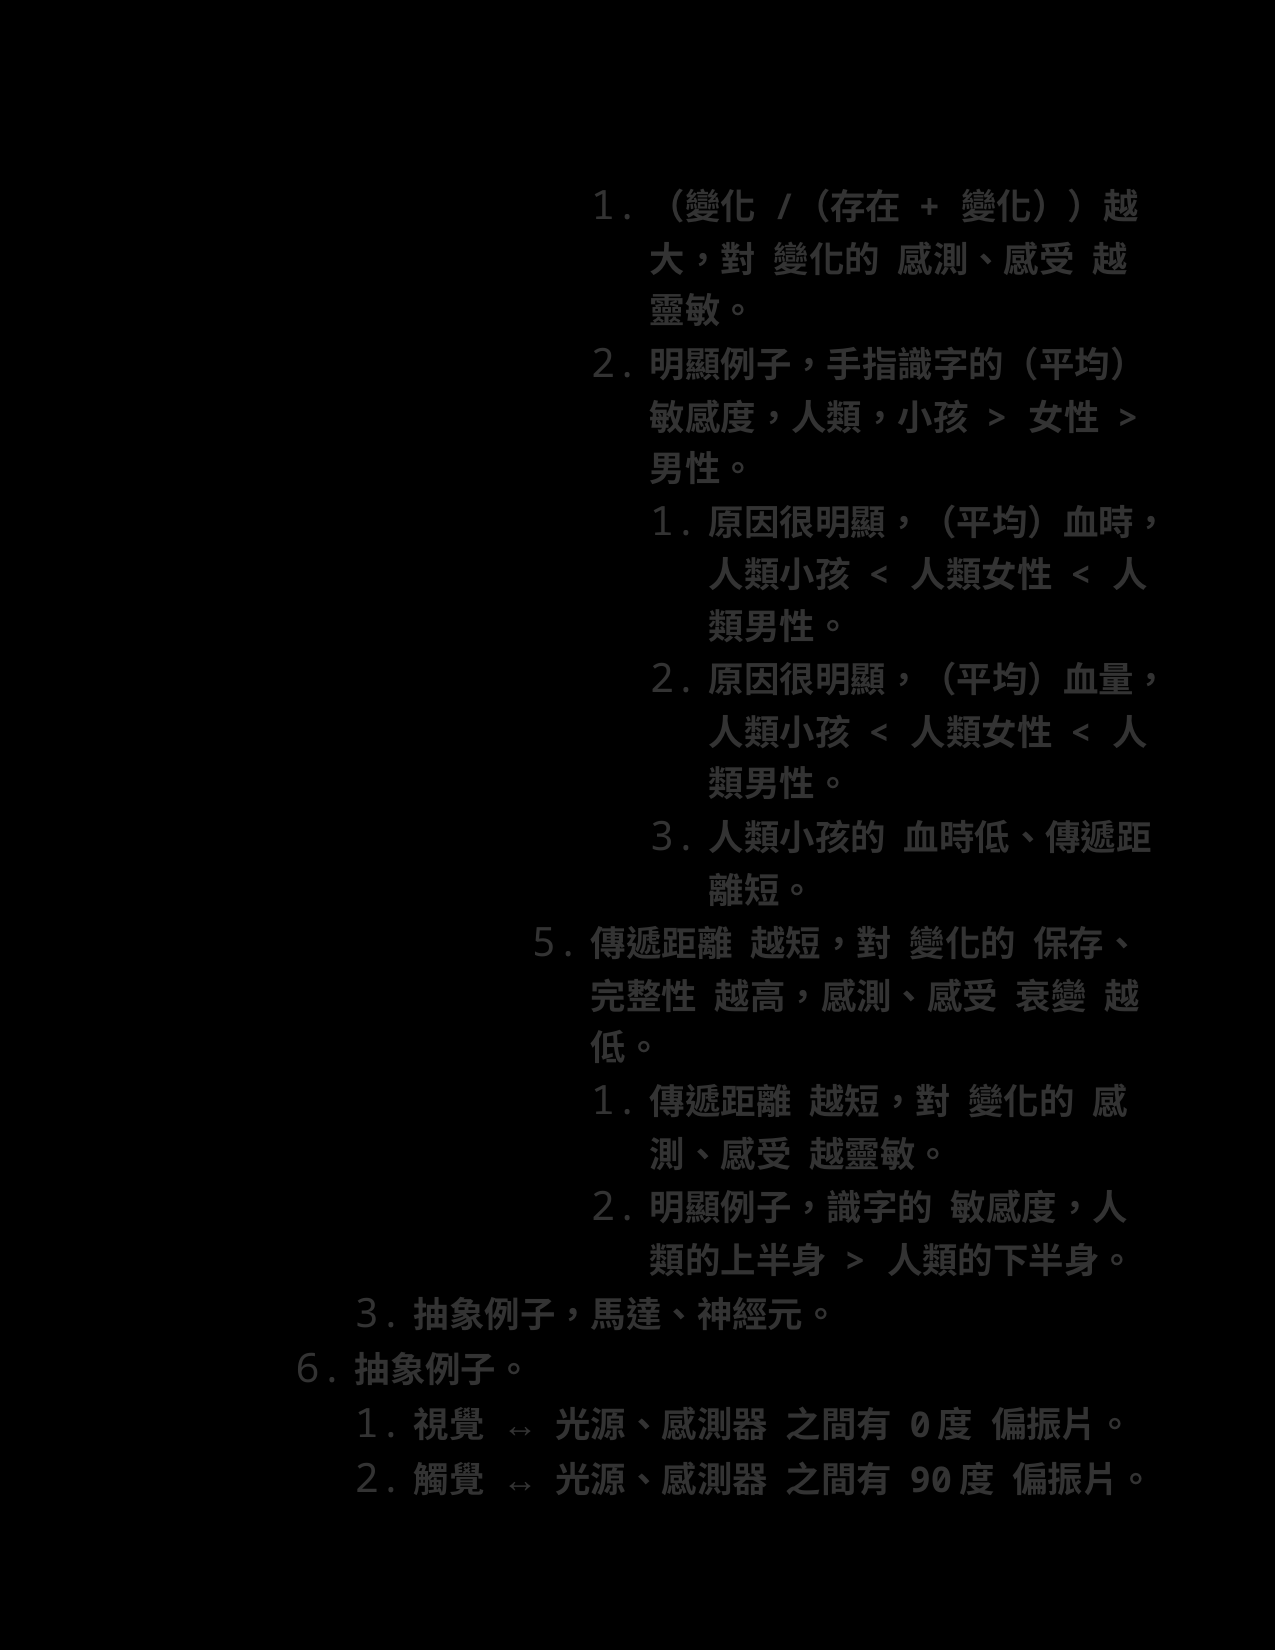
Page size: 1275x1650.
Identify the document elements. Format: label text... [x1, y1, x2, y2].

list 原因很明顯，（平均）血量，人類小孩 < 人類女性 < 人類男性。 [649, 649, 1157, 807]
list 抽象例子，馬達、神經元。 [354, 1284, 1157, 1339]
list 抽象例子。 [295, 1339, 1157, 1394]
list 傳遞距離 越短，對 變化的 感測、感受 越靈敏。 [591, 1071, 1157, 1177]
list 傳遞距離 越短，對 變化的 保存、完整性 越高，感測、感受 衰變 越低。 [532, 913, 1157, 1071]
list 原因很明顯，（平均）血時，人類小孩 < 人類女性 < 人類男性。 [649, 492, 1157, 649]
list 人類小孩的 血時低、傳遞距離短。 [649, 807, 1157, 913]
list 明顯例子，識字的 敏感度，人類的上半身 > 人類的下半身。 [591, 1177, 1157, 1284]
list （變化 /（存在 + 變化））越大，對 變化的 感測、感受 越靈敏。 [591, 176, 1157, 334]
list 明顯例子，手指識字的（平均）敏感度，人類，小孩 > 女性 > 男性。 [591, 334, 1157, 492]
list 觸覺 ↔ 光源、感測器 之間有 90度 偏振片。 [354, 1449, 1157, 1504]
list 視覺 ↔ 光源、感測器 之間有 0度 偏振片。 [354, 1394, 1157, 1449]
